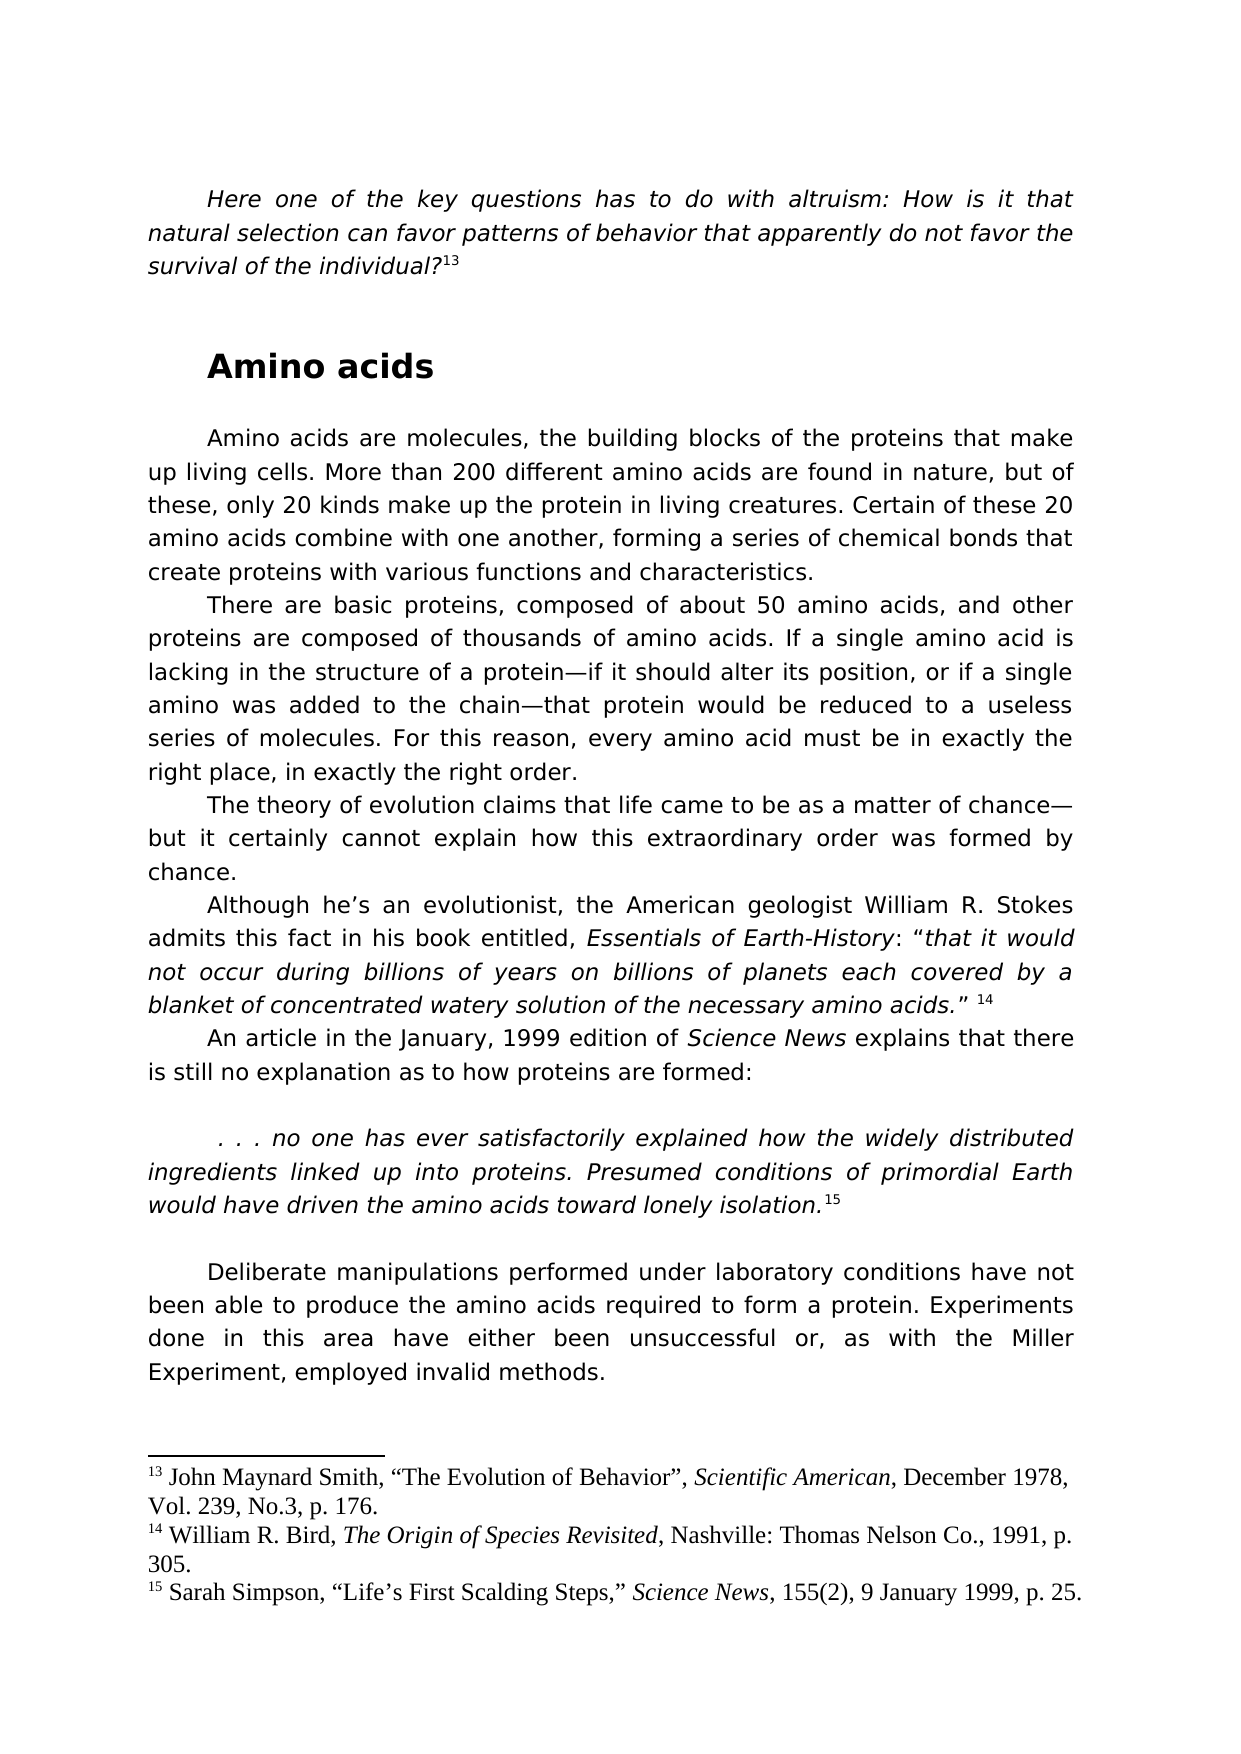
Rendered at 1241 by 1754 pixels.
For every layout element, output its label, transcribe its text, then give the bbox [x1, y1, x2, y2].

text Amino acids are molecules, the building blocks of the proteins that make up living cells. More than 200 different amino acids are found in nature, but of these, only 20 kinds make up the protein in living creatures. Certain of these 20 amino acids combine with one another, forming a series of chemical bonds that create proteins with various functions and characteristics. [148, 420, 1075, 587]
text The theory of evolution claims that life came to be as a matter of chance—but it certainly cannot explain how this extraordinary order was formed by chance. [148, 787, 1075, 887]
text Sarah Simpson, “Life’s First Scalding Steps,” Science News, 155(2), 9 January 1999, p. 25. [148, 1577, 1092, 1606]
text William R. Bird, The Origin of Species Revisited, Nashville: Thomas Nelson Co., 1991, p. 305. [148, 1520, 1092, 1577]
text Here one of the key questions has to do with altruism: How is it that natural selection can favor patterns of behavior that apparently do not favor the survival of the individual? [148, 181, 1075, 281]
text Amino acids [148, 348, 1075, 387]
text . . . no one has ever satisfactorily explained how the widely distributed ingredients linked up into proteins. Presumed conditions of primordial Earth would have driven the amino acids toward lonely isolation. [148, 1120, 1075, 1220]
text There are basic proteins, composed of about 50 amino acids, and other proteins are composed of thousands of amino acids. If a single amino acid is lacking in the structure of a protein—if it should alter its position, or if a single amino was added to the chain—that protein would be reduced to a useless series of molecules. For this reason, every amino acid must be in exactly the right place, in exactly the right order. [148, 587, 1075, 787]
text John Maynard Smith, “The Evolution of Behavior”, Scientific American, December 1978, Vol. 239, No.3, p. 176. [148, 1462, 1092, 1520]
text Although he’s an evolutionist, the American geologist William R. Stokes admits this fact in his book entitled, Essentials of Earth-History: “that it would not occur during billions of years on billions of planets each covered by a blanket of concentrated watery solution of the necessary amino acids.” [148, 887, 1075, 1020]
text Deliberate manipulations performed under laboratory conditions have not been able to produce the amino acids required to form a protein. Experiments done in this area have either been unsuccessful or, as with the Miller Experiment, employed invalid methods. [148, 1253, 1075, 1387]
text An article in the January, 1999 edition of Science News explains that there is still no explanation as to how proteins are formed: [148, 1020, 1075, 1087]
